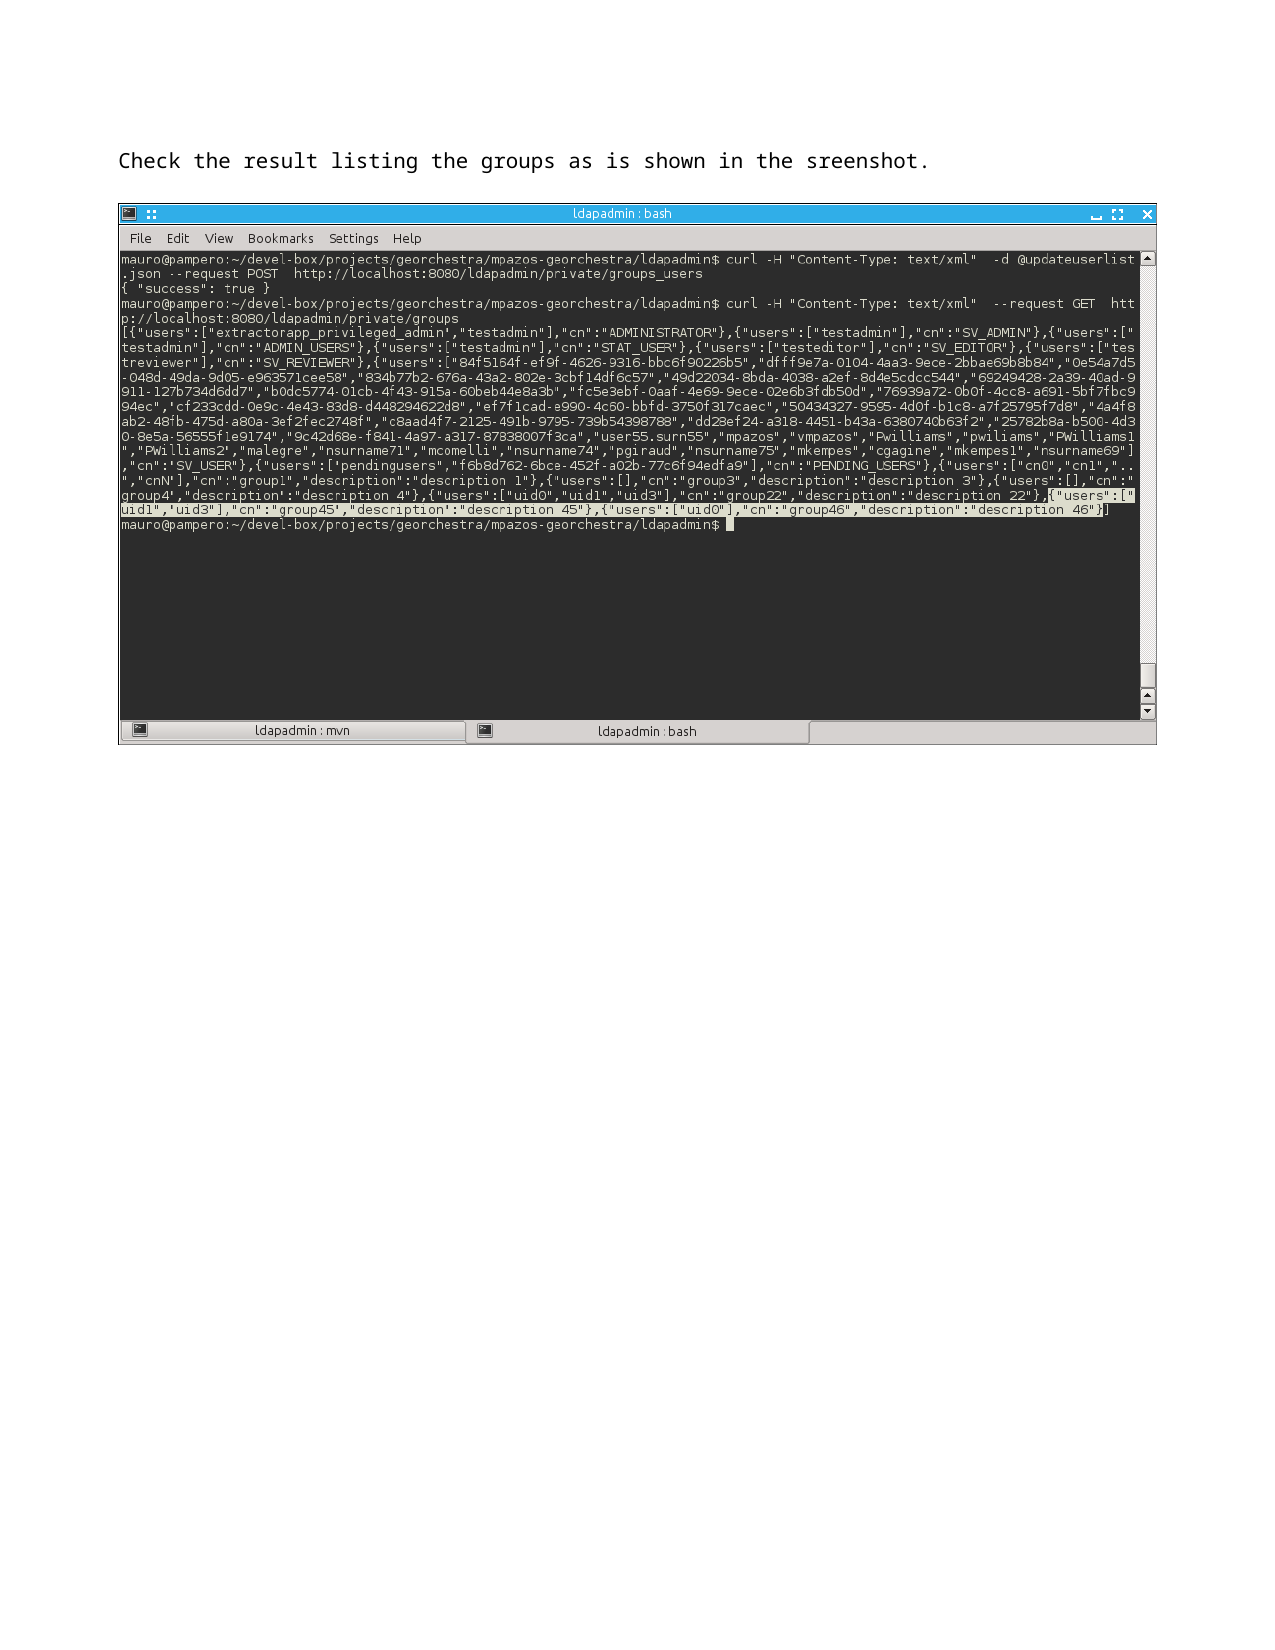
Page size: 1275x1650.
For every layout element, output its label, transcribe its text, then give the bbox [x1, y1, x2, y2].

text Check the result listing the groups as is shown in the sreenshot. [118, 147, 1157, 175]
picture [118, 203, 1157, 745]
